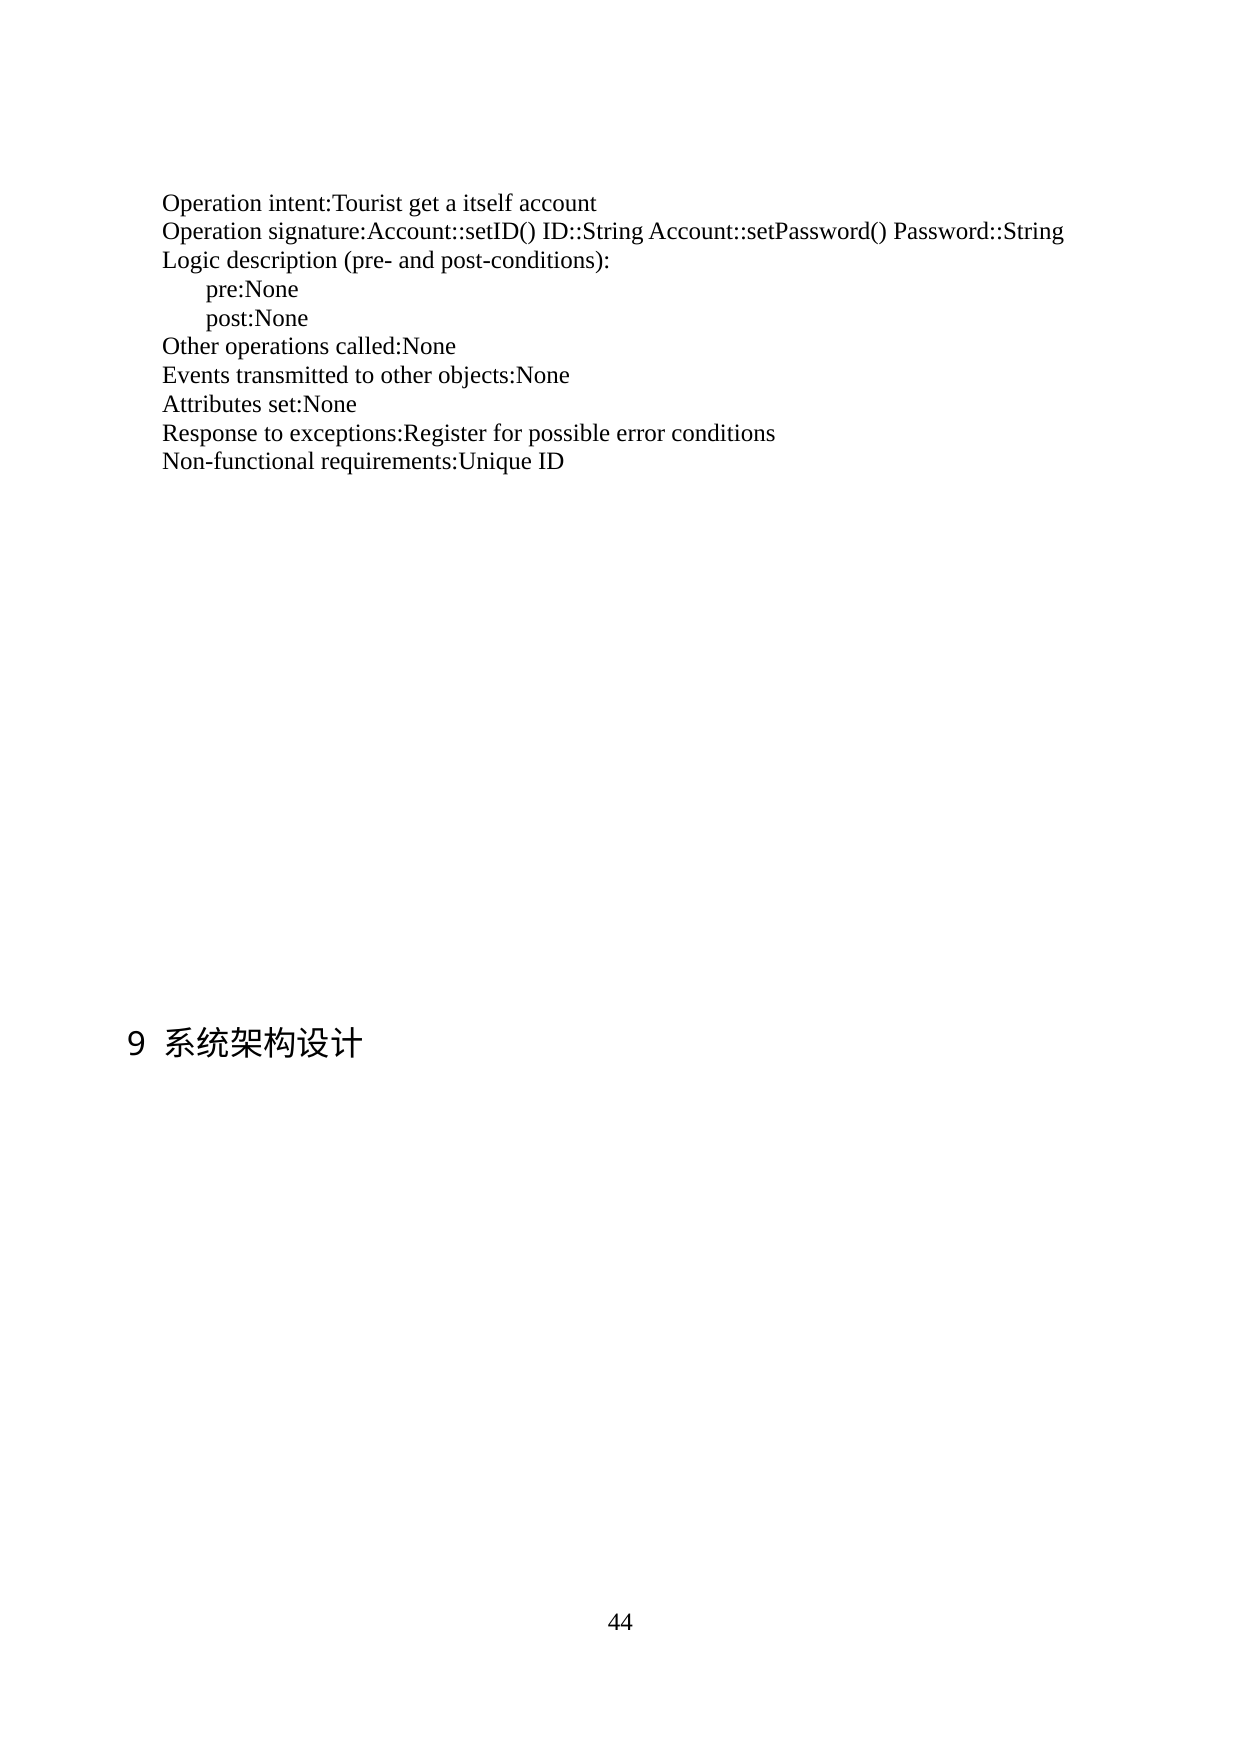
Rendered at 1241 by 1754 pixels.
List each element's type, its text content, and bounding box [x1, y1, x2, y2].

text Response to exceptions:Register for possible error conditions [118, 418, 1122, 446]
text Other operations called:None [118, 331, 1122, 360]
text post:None [118, 303, 1122, 331]
text Operation signature:Account::setID() ID::String Account::setPassword() Password::String [118, 216, 1122, 245]
text Operation intent:Tourist get a itself account [118, 188, 1122, 216]
text Events transmitted to other objects:None [118, 360, 1122, 389]
text Non-functional requirements:Unique ID [118, 446, 1122, 475]
text pre:None [118, 274, 1122, 303]
text Logic description (pre- and post-conditions): [118, 245, 1122, 274]
subtitle 系统架构设计 [118, 1016, 1122, 1065]
text Attributes set:None [118, 389, 1122, 418]
